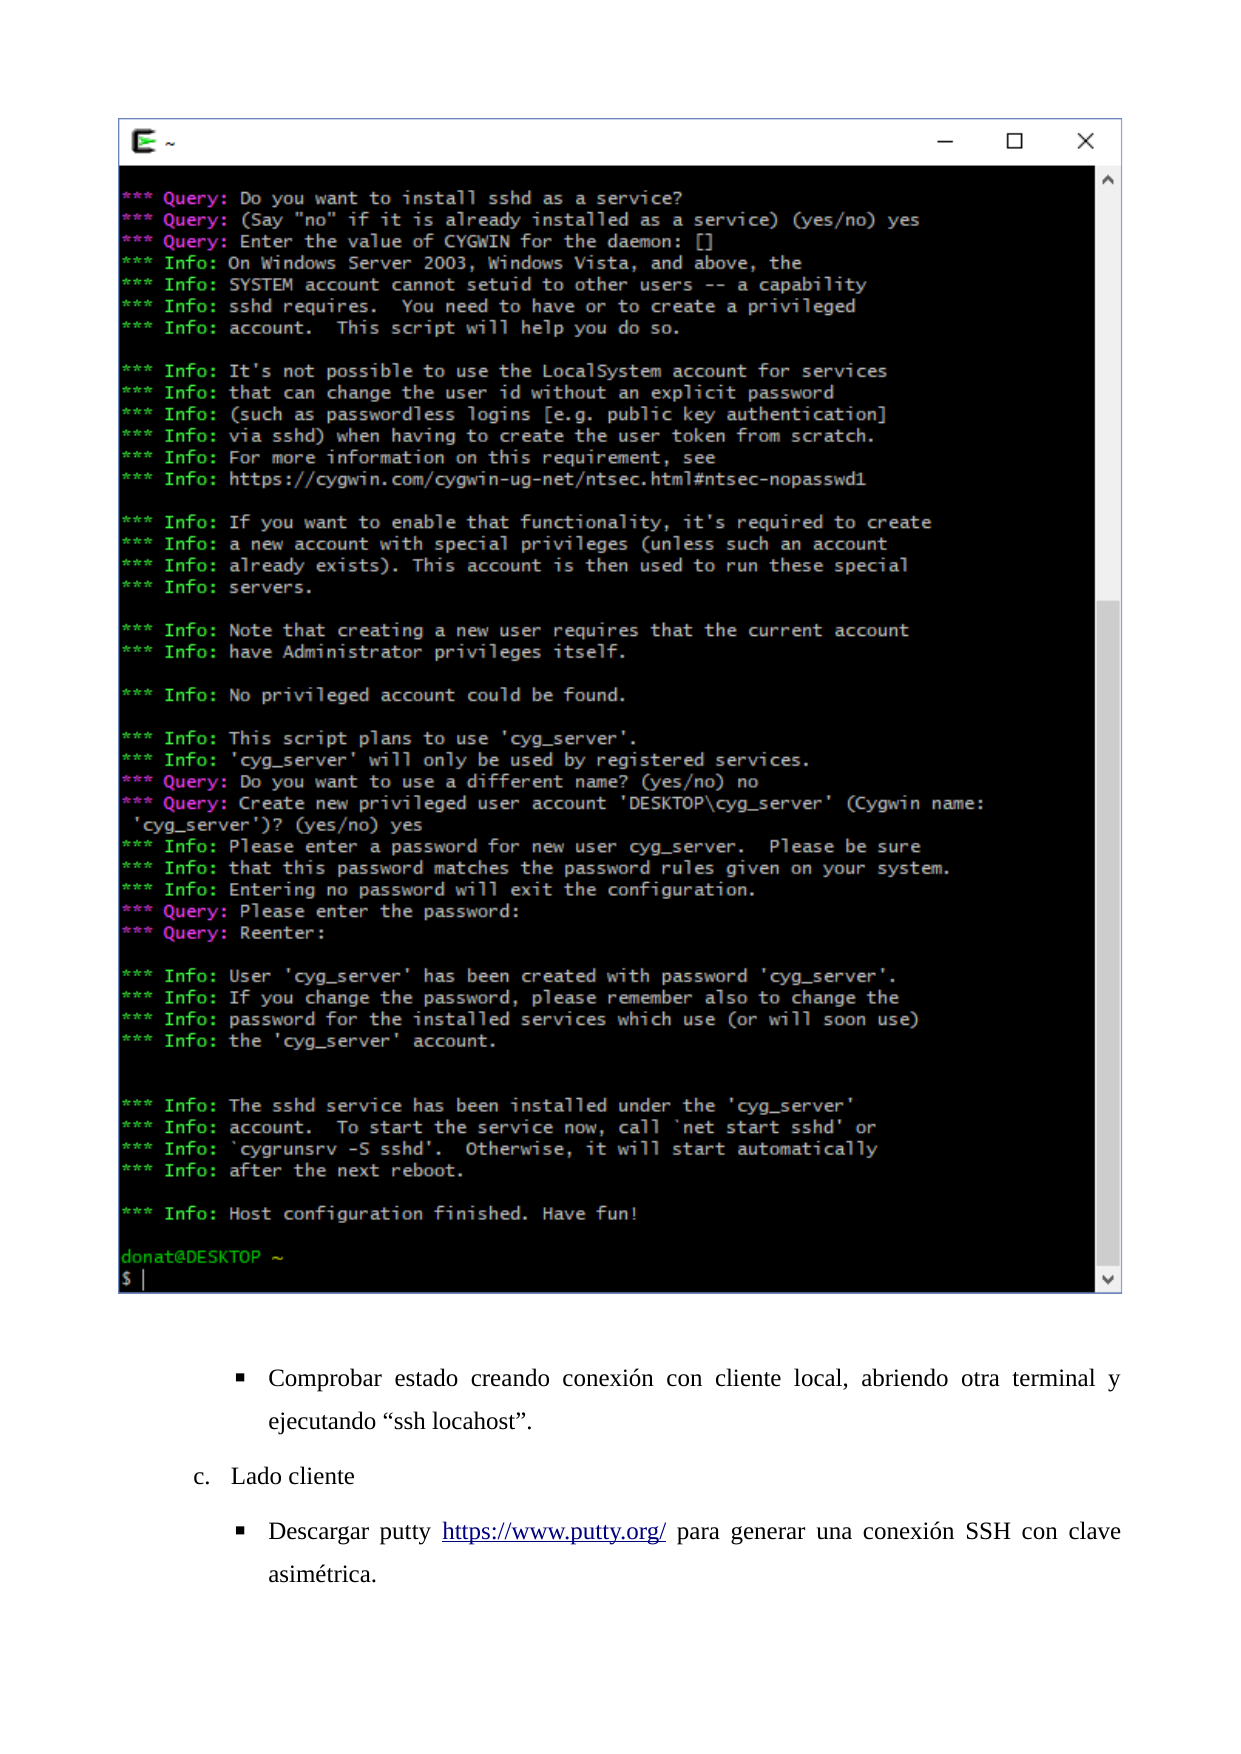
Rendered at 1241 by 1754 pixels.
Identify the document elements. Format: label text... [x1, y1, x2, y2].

list Descargar putty https://www.putty.org/ para generar una conexión SSH con clave asimétrica. [231, 1516, 1122, 1588]
list Comprobar estado creando conexión con cliente local, abriendo otra terminal y ejecutando “ssh locahost”. [231, 1363, 1122, 1434]
list Lado cliente [193, 1461, 1122, 1489]
picture [118, 118, 1123, 1294]
